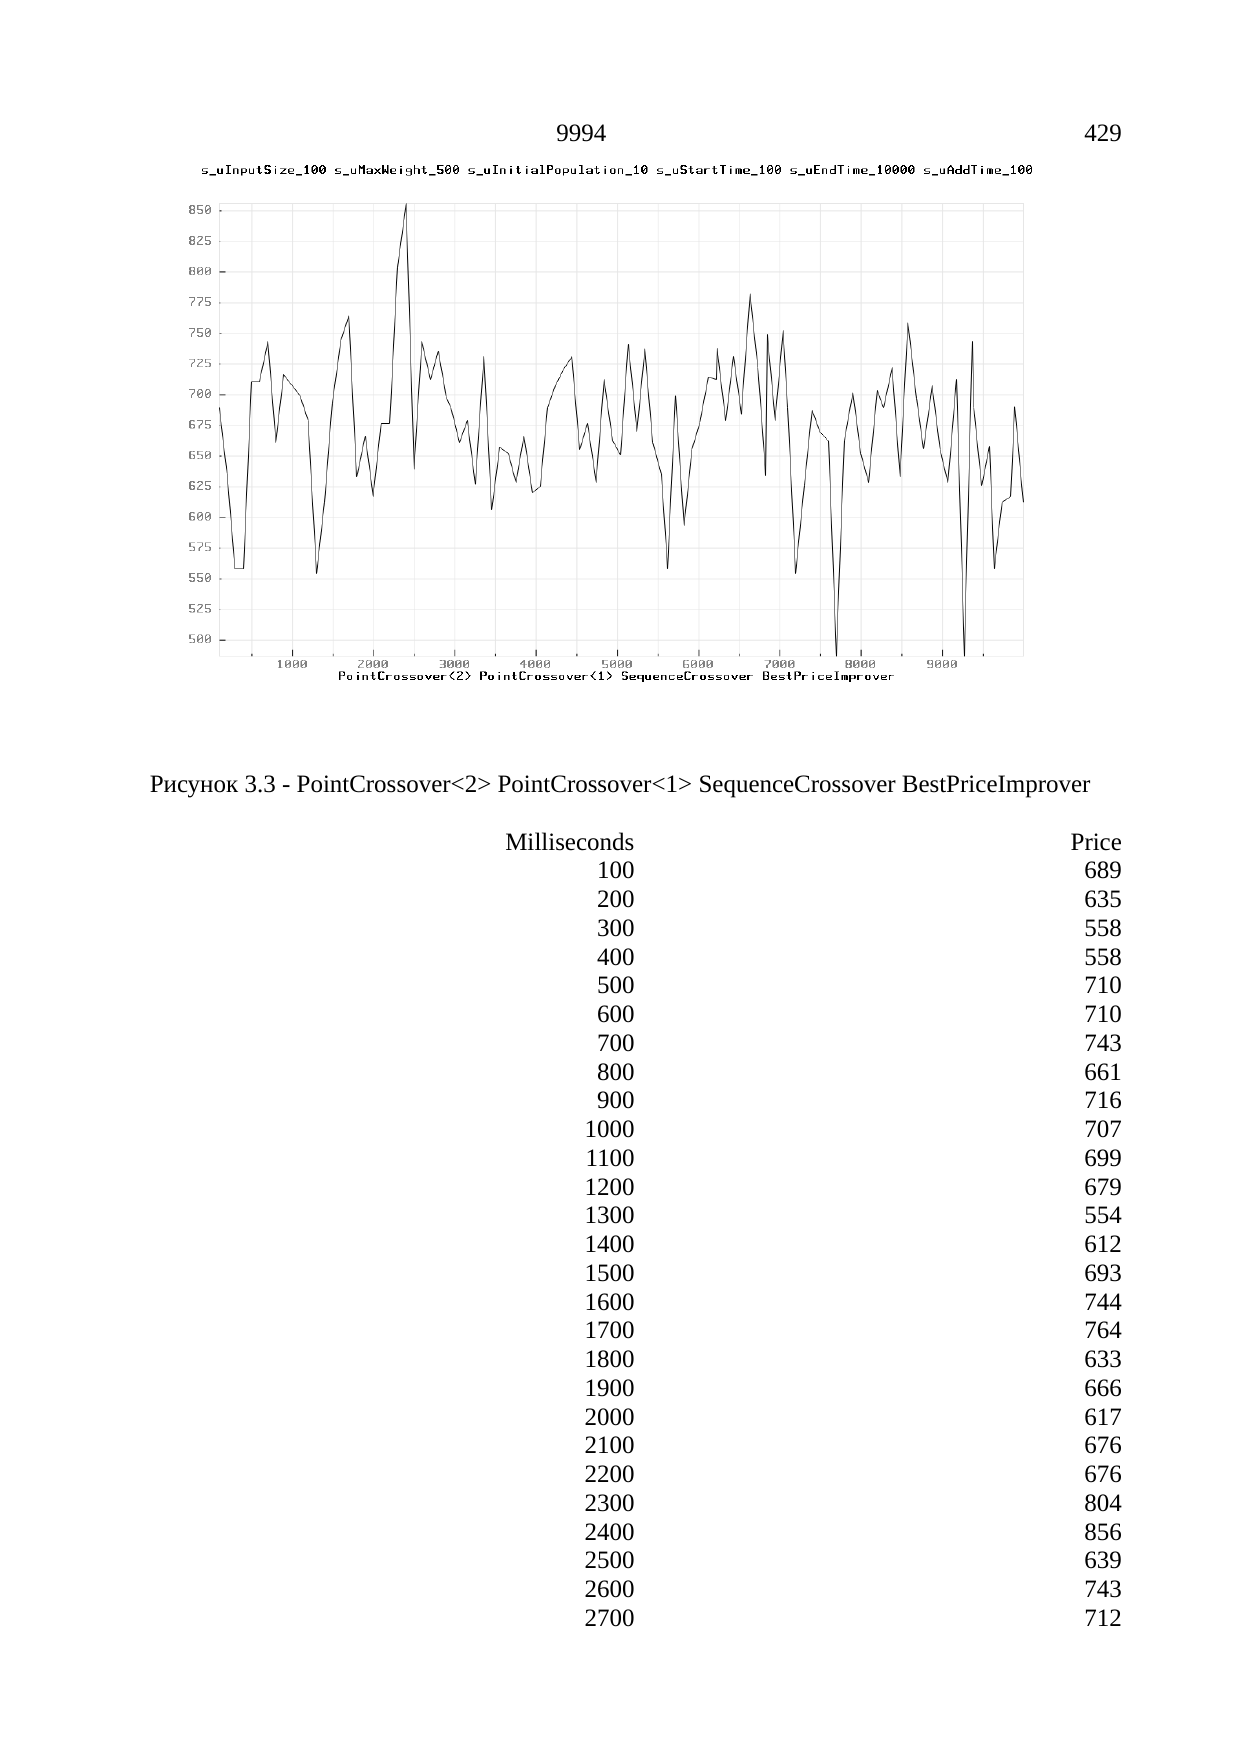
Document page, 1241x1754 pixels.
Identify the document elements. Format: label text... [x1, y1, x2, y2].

table_cell 712 [638, 1603, 1125, 1632]
table_cell 804 [638, 1488, 1125, 1517]
table_cell 710 [638, 999, 1125, 1028]
table_cell 676 [638, 1430, 1125, 1459]
table_cell 558 [638, 913, 1125, 942]
table_cell 716 [638, 1085, 1125, 1114]
table_cell 1400 [112, 1229, 637, 1258]
table_cell 1200 [112, 1172, 637, 1200]
table_cell 2700 [112, 1603, 637, 1632]
table_cell 633 [638, 1344, 1125, 1373]
table_cell 2400 [112, 1517, 637, 1545]
table_cell 743 [638, 1574, 1125, 1603]
table_cell 2500 [112, 1545, 637, 1574]
table_cell 617 [638, 1402, 1125, 1430]
table_cell 1600 [112, 1287, 637, 1315]
table_cell 635 [638, 884, 1125, 913]
table_cell 1500 [112, 1258, 637, 1287]
table_cell 1700 [112, 1315, 637, 1344]
table_cell 700 [112, 1028, 637, 1057]
table_header Milliseconds [112, 827, 637, 855]
table_cell 764 [638, 1315, 1125, 1344]
table_cell 856 [638, 1517, 1125, 1545]
table_cell 2600 [112, 1574, 637, 1603]
table_cell 429 [609, 118, 1125, 147]
table_cell 676 [638, 1459, 1125, 1488]
table_cell 100 [112, 855, 637, 884]
table_cell 1300 [112, 1200, 637, 1229]
table_cell 1900 [112, 1373, 637, 1402]
table_cell 693 [638, 1258, 1125, 1287]
table_cell 1100 [112, 1143, 637, 1172]
table_cell 699 [638, 1143, 1125, 1172]
table_cell 2000 [112, 1402, 637, 1430]
table_cell 743 [638, 1028, 1125, 1057]
table_cell 679 [638, 1172, 1125, 1200]
table_cell 2200 [112, 1459, 637, 1488]
table_cell 800 [112, 1057, 637, 1085]
table_cell 661 [638, 1057, 1125, 1085]
table_cell 200 [112, 884, 637, 913]
text Рисунок 3.3 - PointCrossover<2> PointCrossover<1> SequenceCrossover BestPriceImprover [118, 769, 1122, 798]
table_cell 612 [638, 1229, 1125, 1258]
table_cell 300 [112, 913, 637, 942]
table_cell 639 [638, 1545, 1125, 1574]
table_cell 600 [112, 999, 637, 1028]
table_cell 707 [638, 1114, 1125, 1143]
table_cell 558 [638, 942, 1125, 970]
table_cell 400 [112, 942, 637, 970]
table_cell 2100 [112, 1430, 637, 1459]
table_cell 666 [638, 1373, 1125, 1402]
table_cell 2300 [112, 1488, 637, 1517]
table_cell 500 [112, 970, 637, 999]
table_cell 900 [112, 1085, 637, 1114]
table_cell 689 [638, 855, 1125, 884]
table_cell 744 [638, 1287, 1125, 1315]
table_cell 554 [638, 1200, 1125, 1229]
table_cell 710 [638, 970, 1125, 999]
table_cell 9994 [112, 118, 609, 147]
table_cell 1000 [112, 1114, 637, 1143]
table_header Price [638, 827, 1125, 855]
table_cell 1800 [112, 1344, 637, 1373]
picture [118, 146, 1123, 712]
